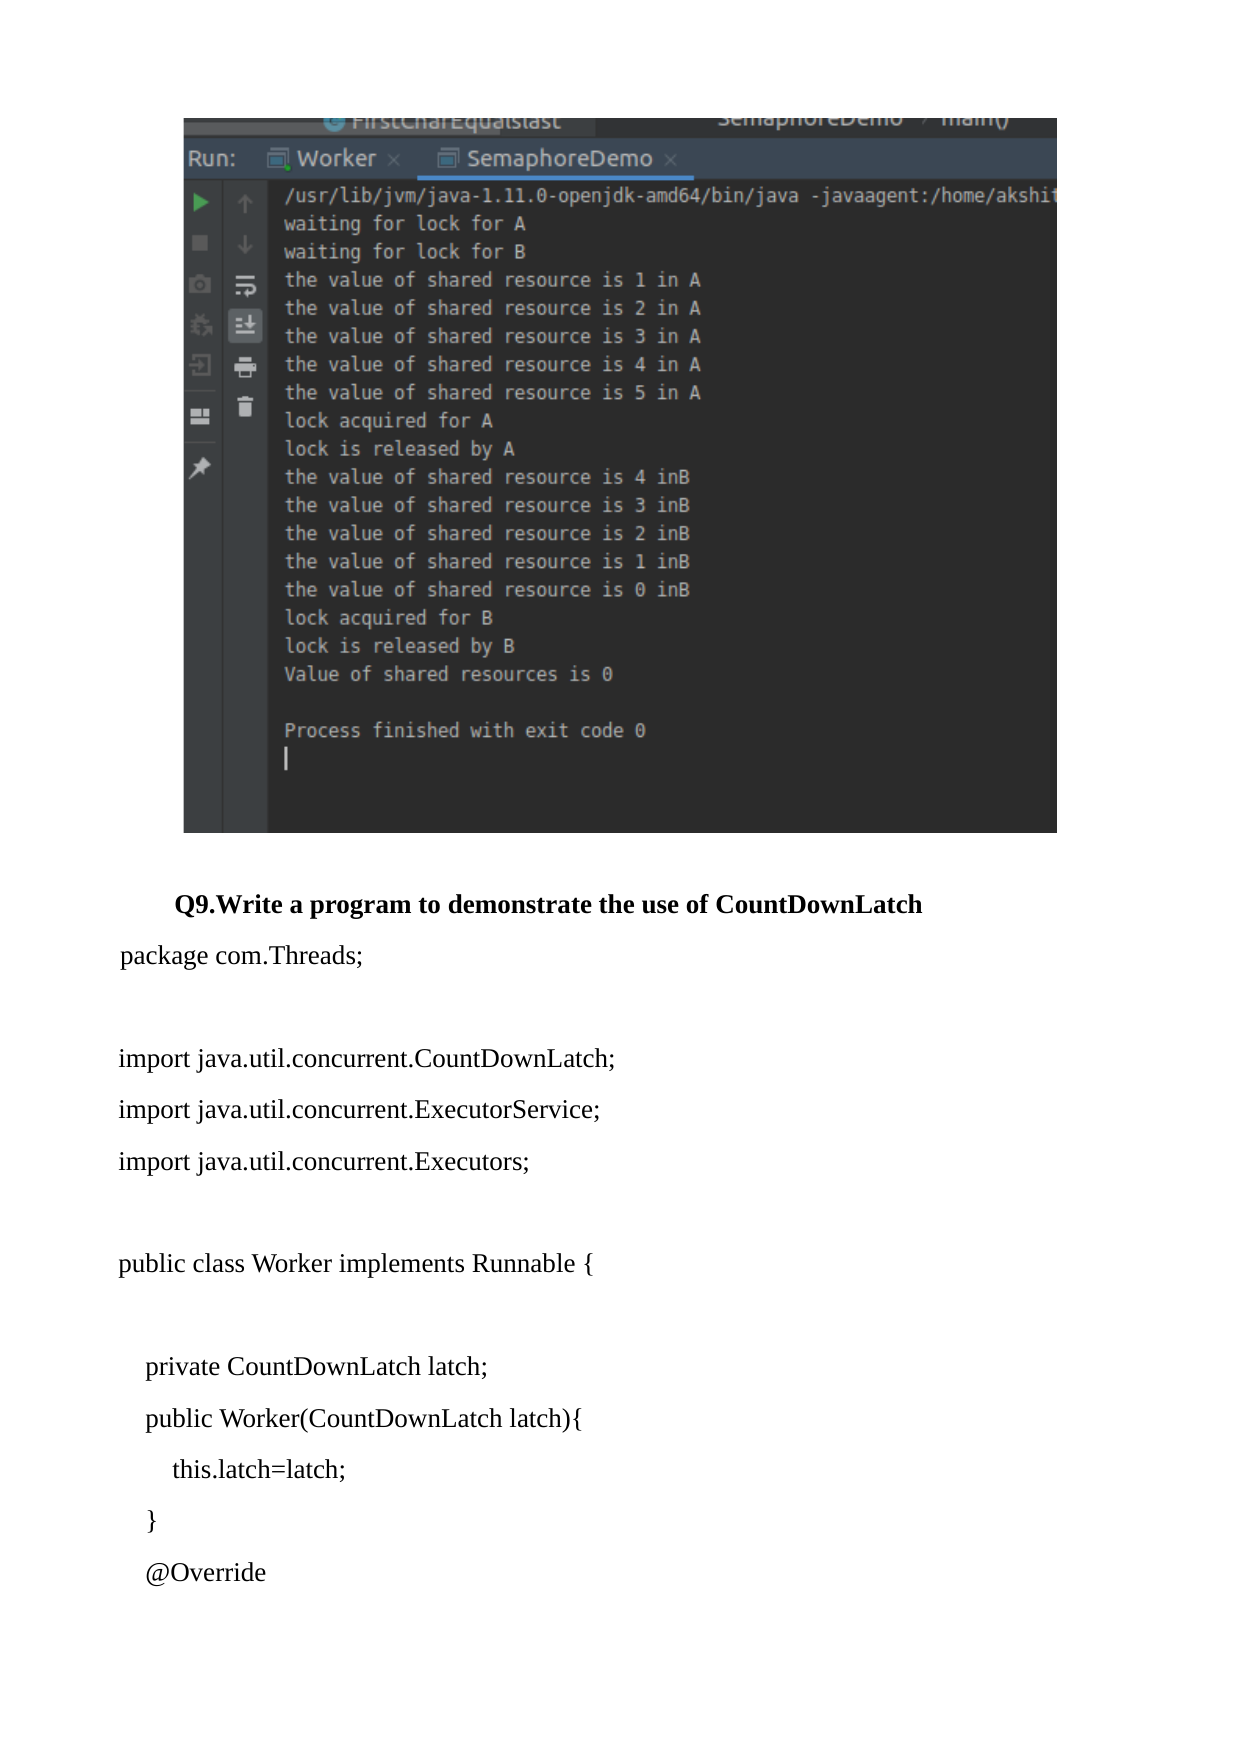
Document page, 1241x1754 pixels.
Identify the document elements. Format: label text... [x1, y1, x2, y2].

picture [183, 118, 1057, 833]
text package com.Threads; [59, 939, 1122, 971]
text } [118, 1504, 1122, 1536]
text import java.util.concurrent.ExecutorService; [118, 1093, 1122, 1125]
text import java.util.concurrent.Executors; [118, 1145, 1122, 1176]
text @Override [118, 1556, 1122, 1587]
text private CountDownLatch latch; [118, 1350, 1122, 1381]
text this.latch=latch; [118, 1453, 1122, 1484]
text public Worker(CountDownLatch latch){ [118, 1402, 1122, 1433]
text public class Worker implements Runnable { [118, 1248, 1122, 1279]
text import java.util.concurrent.CountDownLatch; [118, 1042, 1122, 1073]
list Q9.Write a program to demonstrate the use of CountDownLatch [100, 888, 1122, 919]
